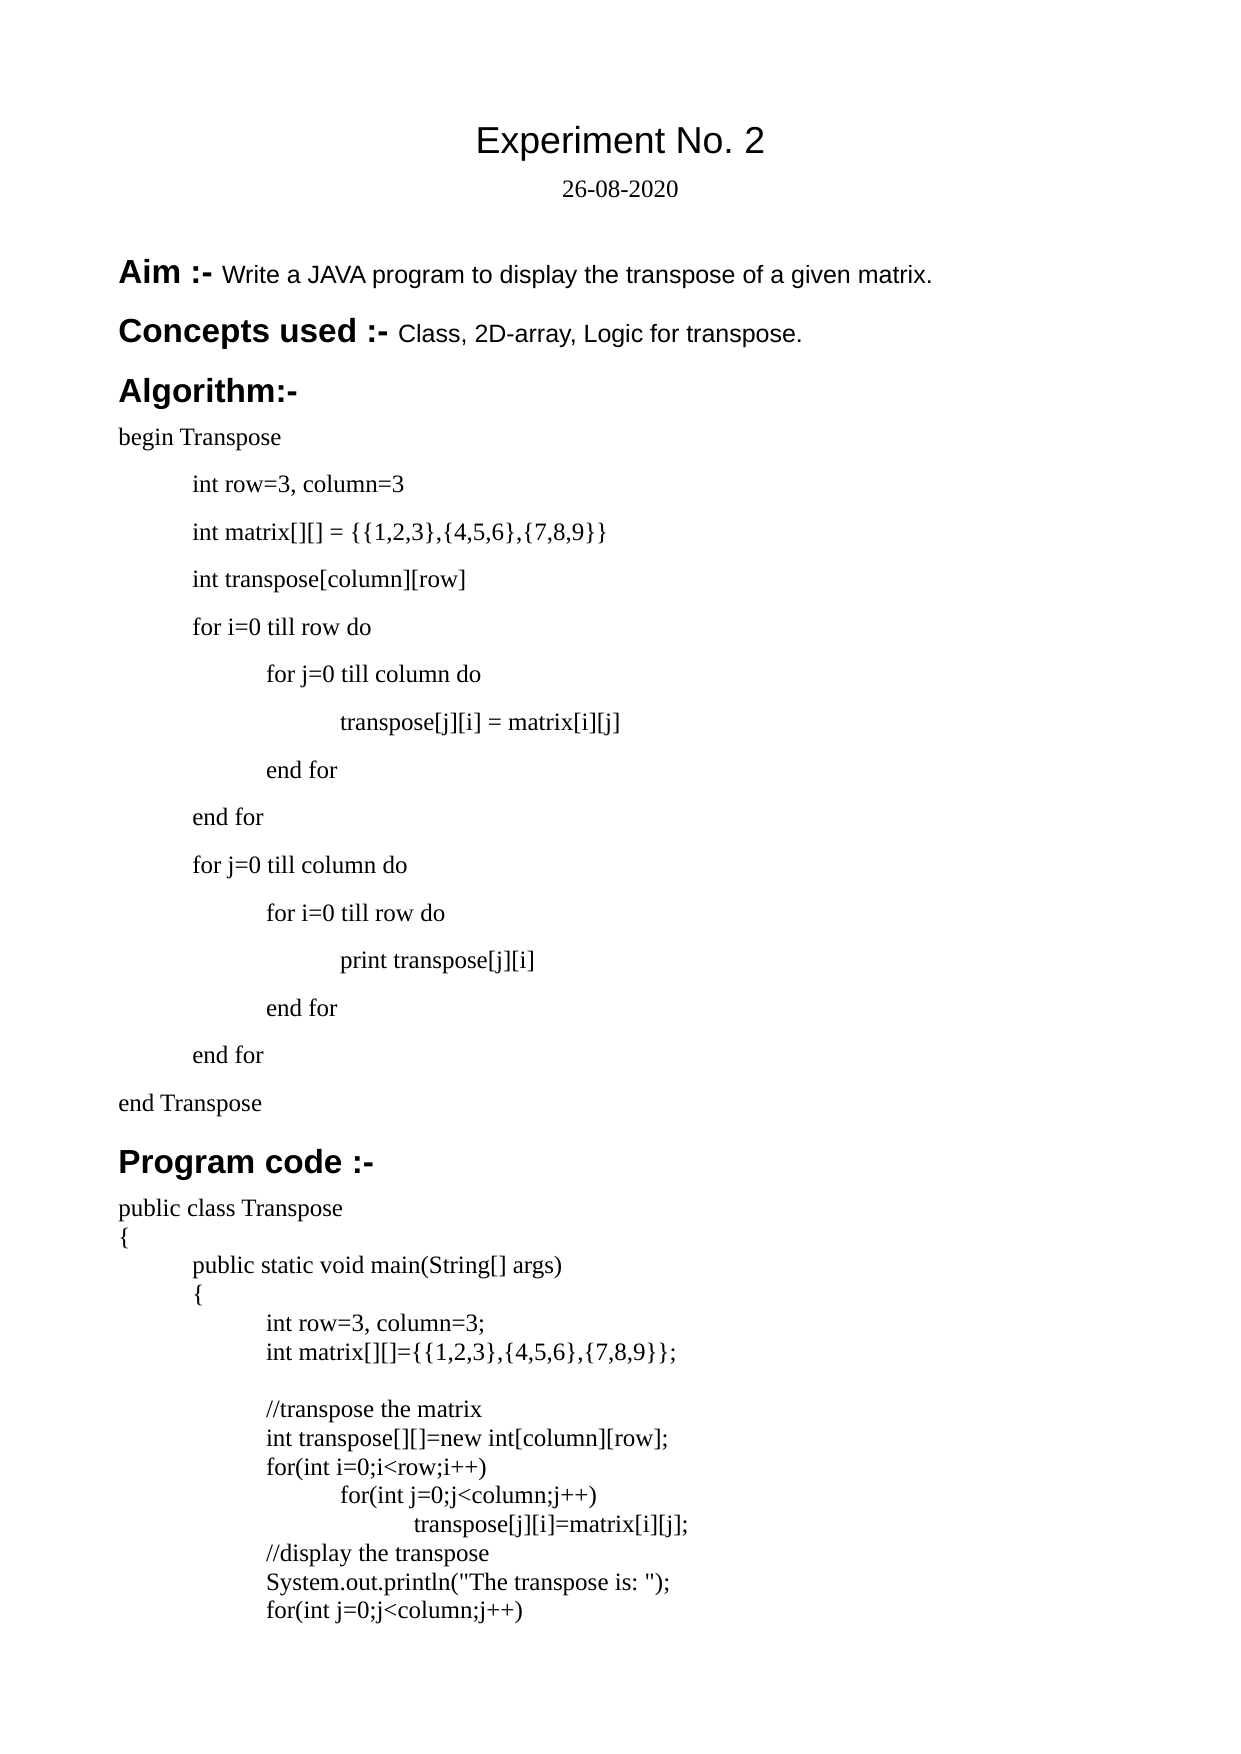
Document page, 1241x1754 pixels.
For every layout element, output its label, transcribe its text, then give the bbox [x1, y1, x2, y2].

text for i=0 till row do [118, 898, 1122, 926]
text int row=3, column=3; [118, 1308, 1122, 1337]
text for(int j=0;j<column;j++) [118, 1595, 1122, 1624]
text end for [118, 755, 1122, 783]
text for(int i=0;i<row;i++) [118, 1452, 1122, 1480]
text System.out.println("The transpose is: "); [118, 1567, 1122, 1595]
text int transpose[column][row] [118, 564, 1122, 593]
subtitle Aim :- Write a JAVA program to display the transpose of a given matrix. [118, 252, 1122, 291]
text public static void main(String[] args) [118, 1250, 1122, 1279]
subtitle Algorithm:- [118, 371, 1122, 409]
text transpose[j][i]=matrix[i][j]; [118, 1509, 1122, 1538]
subtitle Concepts used :- Class, 2D-array, Logic for transpose. [118, 311, 1122, 350]
text end for [118, 802, 1122, 831]
text for j=0 till column do [118, 659, 1122, 688]
text int row=3, column=3 [118, 469, 1122, 498]
text //display the transpose [118, 1538, 1122, 1567]
text transpose[j][i] = matrix[i][j] [118, 707, 1122, 736]
text print transpose[j][i] [118, 945, 1122, 974]
text int matrix[][] = {{1,2,3},{4,5,6},{7,8,9}} [118, 517, 1122, 546]
subtitle Experiment No. 2 [118, 118, 1122, 161]
text for j=0 till column do [118, 850, 1122, 879]
text 26-08-2020 [118, 174, 1122, 202]
subtitle Program code :- [118, 1142, 1122, 1180]
text { [118, 1222, 1122, 1250]
text for i=0 till row do [118, 612, 1122, 641]
text public class Transpose [118, 1193, 1122, 1222]
text int transpose[][]=new int[column][row]; [118, 1423, 1122, 1452]
text int matrix[][]={{1,2,3},{4,5,6},{7,8,9}}; [118, 1337, 1122, 1365]
text //transpose the matrix [118, 1394, 1122, 1423]
text begin Transpose [118, 422, 1122, 450]
text for(int j=0;j<column;j++) [118, 1480, 1122, 1509]
text end for [118, 993, 1122, 1022]
text end Transpose [118, 1088, 1122, 1117]
text end for [118, 1040, 1122, 1069]
text { [118, 1279, 1122, 1308]
